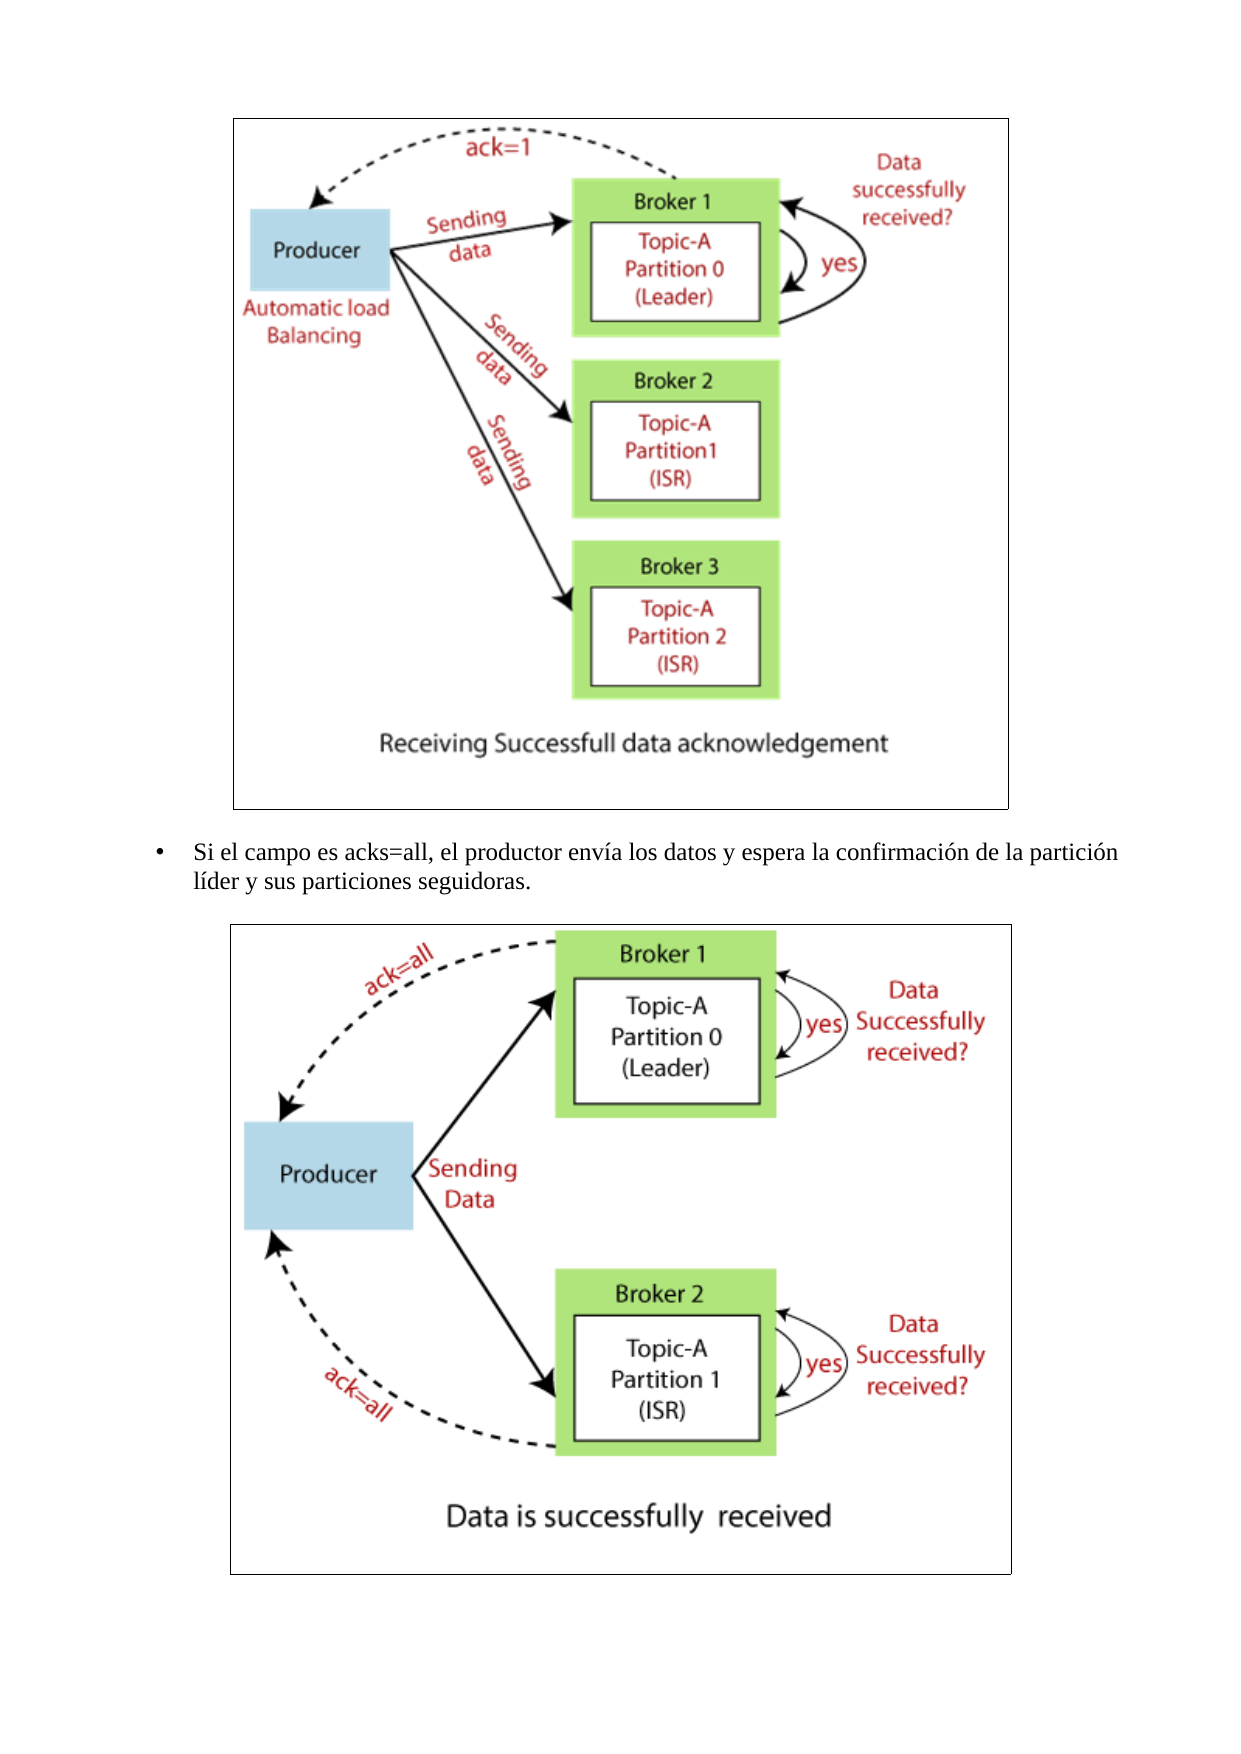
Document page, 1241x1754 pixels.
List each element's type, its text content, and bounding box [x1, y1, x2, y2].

picture [235, 121, 1005, 806]
list Si el campo es acks=all, el productor envía los datos y espera la confirmación de la partición líder y sus particiones seguidoras. [156, 837, 1122, 895]
picture [232, 926, 1008, 1571]
